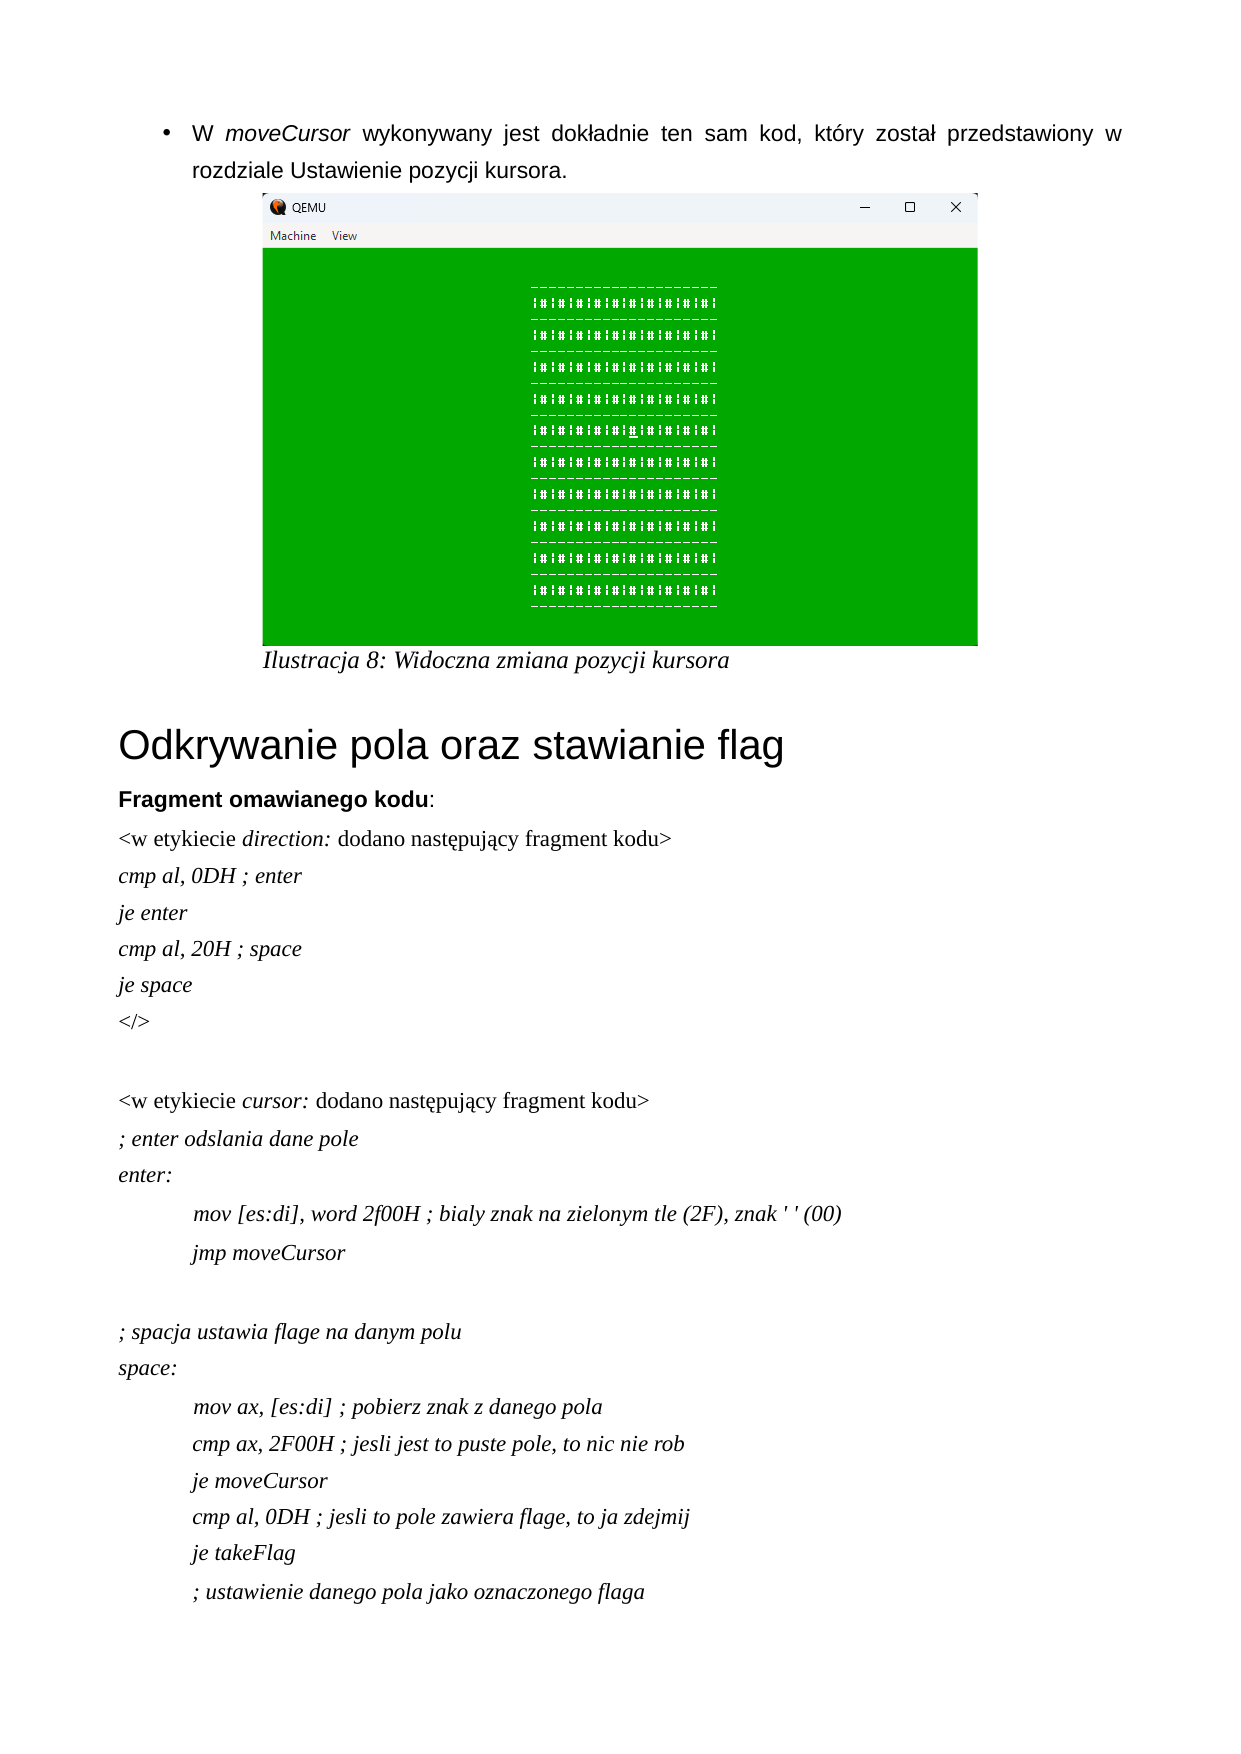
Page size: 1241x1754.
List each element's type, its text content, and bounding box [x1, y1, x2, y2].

list W moveCursor wykonywany jest dokładnie ten sam kod, który został przedstawiony w rozdziale Ustawienie pozycji kursora. [162, 118, 1122, 183]
text je takeFlag [118, 1539, 1122, 1566]
text ; enter odslania dane pole [118, 1125, 1122, 1151]
picture [262, 193, 978, 646]
text jmp moveCursor [118, 1237, 1122, 1266]
text space: [118, 1354, 1122, 1381]
text je moveCursor [118, 1467, 1122, 1493]
text ; ustawienie danego pola jako oznaczonego flaga [118, 1576, 1122, 1604]
text je space [118, 971, 1122, 998]
text Fragment omawianego kodu: [118, 786, 1122, 813]
text cmp al, 0DH ; jesli to pole zawiera flage, to ja zdejmij [118, 1503, 1122, 1529]
text <w etykiecie cursor: dodano następujący fragment kodu> [118, 1085, 1122, 1114]
text Ilustracja 8: Widoczna zmiana pozycji kursora [263, 646, 978, 674]
text cmp al, 20H ; space [118, 935, 1122, 961]
text je enter [118, 899, 1122, 925]
text enter: [118, 1161, 1122, 1188]
subtitle Odkrywanie pola oraz stawianie flag [118, 720, 1122, 768]
text mov ax, [es:di] ; pobierz znak z danego pola [118, 1391, 1122, 1419]
text ; spacja ustawia flage na danym polu [118, 1318, 1122, 1344]
text </> [118, 1008, 1122, 1034]
text <w etykiecie direction: dodano następujący fragment kodu> [118, 823, 1122, 851]
text mov [es:di], word 2f00H ; bialy znak na zielonym tle (2F), znak ' ' (00) [193, 1198, 1122, 1226]
text cmp ax, 2F00H ; jesli jest to puste pole, to nic nie rob [118, 1430, 1122, 1457]
text cmp al, 0DH ; enter [118, 862, 1122, 889]
